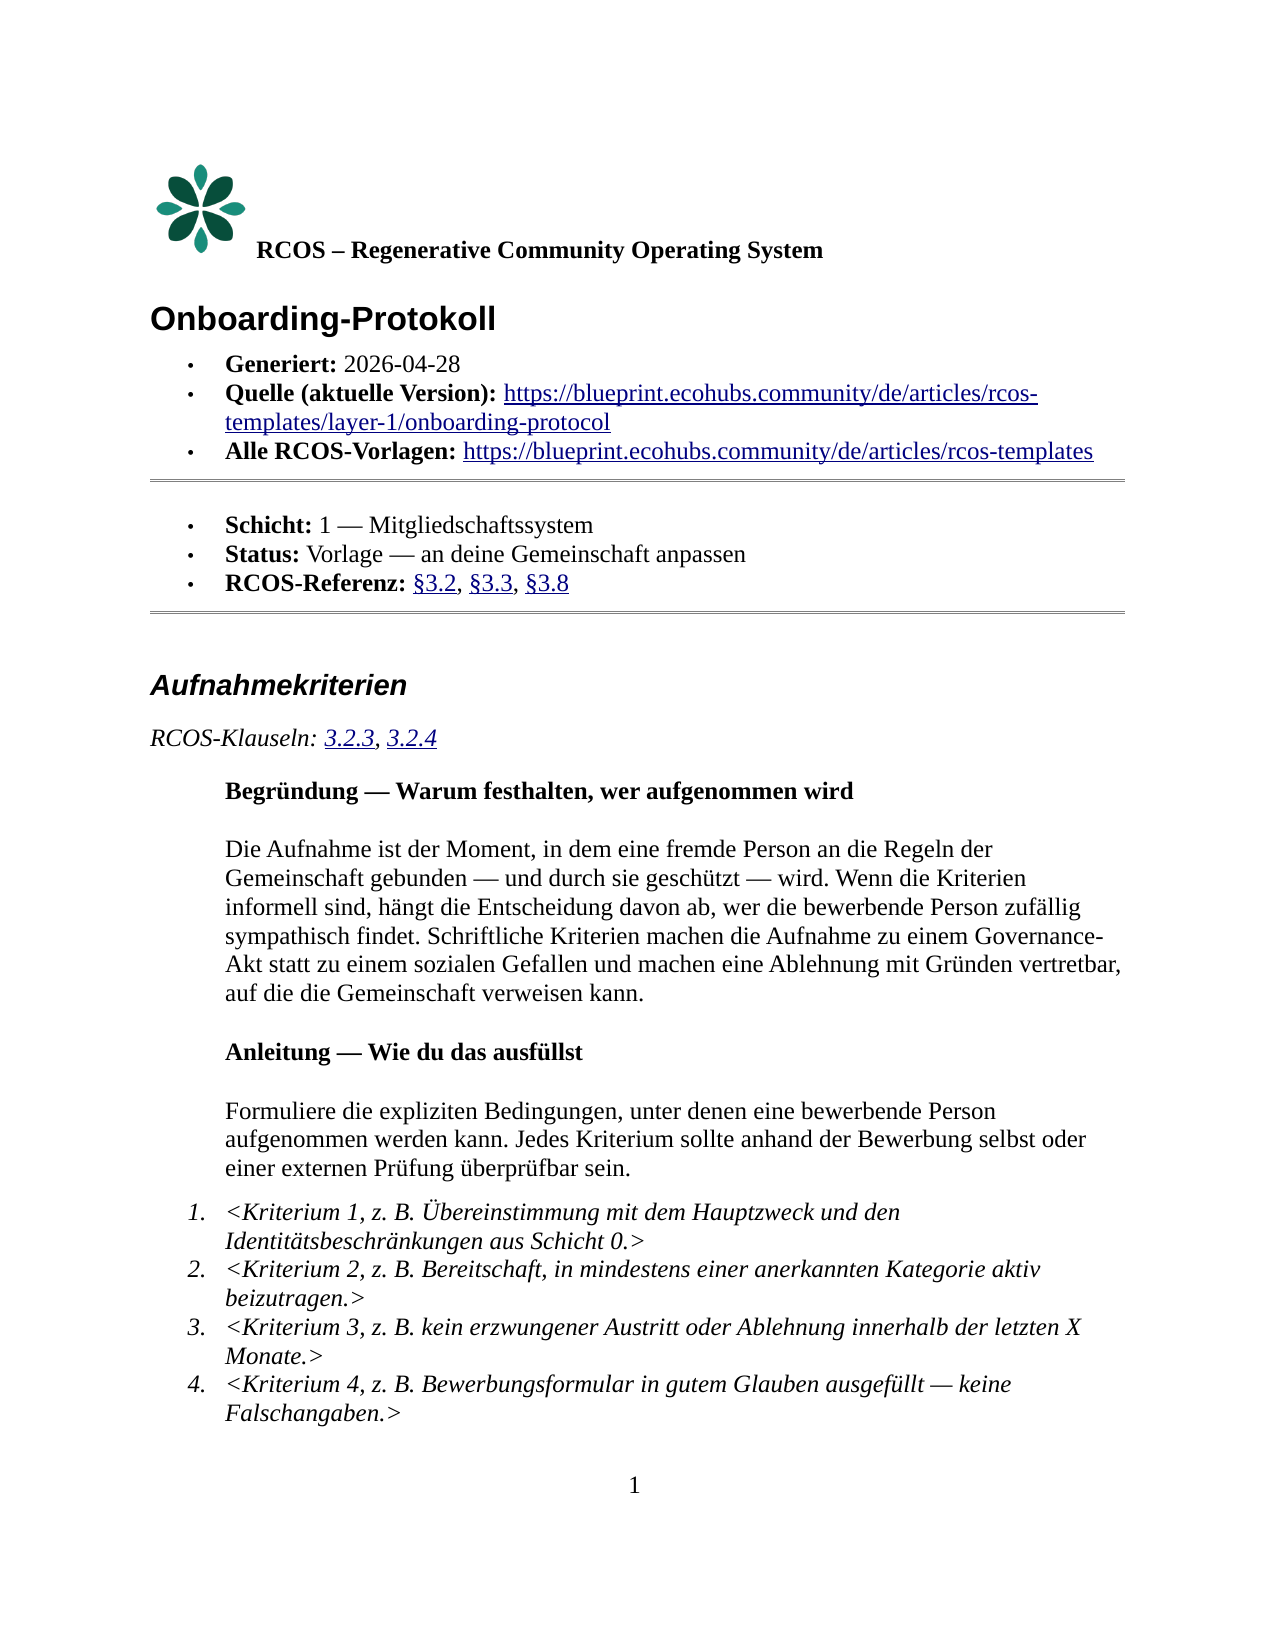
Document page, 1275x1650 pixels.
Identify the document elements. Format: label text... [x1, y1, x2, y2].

list Status: Vorlage — an deine Gemeinschaft anpassen [187, 539, 1125, 568]
picture [150, 158, 251, 259]
list <Kriterium 4, z. B. Bewerbungsformular in gutem Glauben ausgefüllt — keine Falschangaben.> [187, 1369, 1125, 1427]
list RCOS-Referenz: §3.2, §3.3, §3.8 [187, 568, 1125, 597]
subtitle Onboarding-Protokoll [150, 298, 1125, 337]
text Die Aufnahme ist der Moment, in dem eine fremde Person an die Regeln der Gemeinschaft gebunden — und durch sie geschützt — wird. Wenn die Kriterien informell sind, hängt die Entscheidung davon ab, wer die bewerbende Person zufällig sympathisch findet. Schriftliche Kriterien machen die Aufnahme zu einem Governance-Akt statt zu einem sozialen Gefallen und machen eine Ablehnung mit Gründen vertretbar, auf die die Gemeinschaft verweisen kann. [225, 834, 1125, 1007]
text Anleitung — Wie du das ausfüllst [225, 1037, 1125, 1066]
list Quelle (aktuelle Version): https://blueprint.ecohubs.community/de/articles/rcos-templates/layer-1/onboarding-protocol [187, 378, 1125, 436]
list Alle RCOS-Vorlagen: https://blueprint.ecohubs.community/de/articles/rcos-templates [187, 436, 1125, 464]
text RCOS – Regenerative Community Operating System [150, 159, 1125, 264]
text Begründung — Warum festhalten, wer aufgenommen wird [225, 776, 1125, 804]
list <Kriterium 2, z. B. Bereitschaft, in mindestens einer anerkannten Kategorie aktiv beizutragen.> [187, 1254, 1125, 1312]
list <Kriterium 3, z. B. kein erzwungener Austritt oder Ablehnung innerhalb der letzten X Monate.> [187, 1312, 1125, 1369]
subtitle Aufnahmekriterien [150, 668, 1125, 702]
list <Kriterium 1, z. B. Übereinstimmung mit dem Hauptzweck und den Identitätsbeschränkungen aus Schicht 0.> [187, 1197, 1125, 1254]
list Schicht: 1 — Mitgliedschaftssystem [187, 511, 1125, 539]
text Formuliere die expliziten Bedingungen, unter denen eine bewerbende Person aufgenommen werden kann. Jedes Kriterium sollte anhand der Bewerbung selbst oder einer externen Prüfung überprüfbar sein. [225, 1096, 1125, 1182]
text RCOS-Klauseln: 3.2.3, 3.2.4 [150, 723, 1125, 752]
list Generiert: 2026-04-28 [187, 349, 1125, 378]
